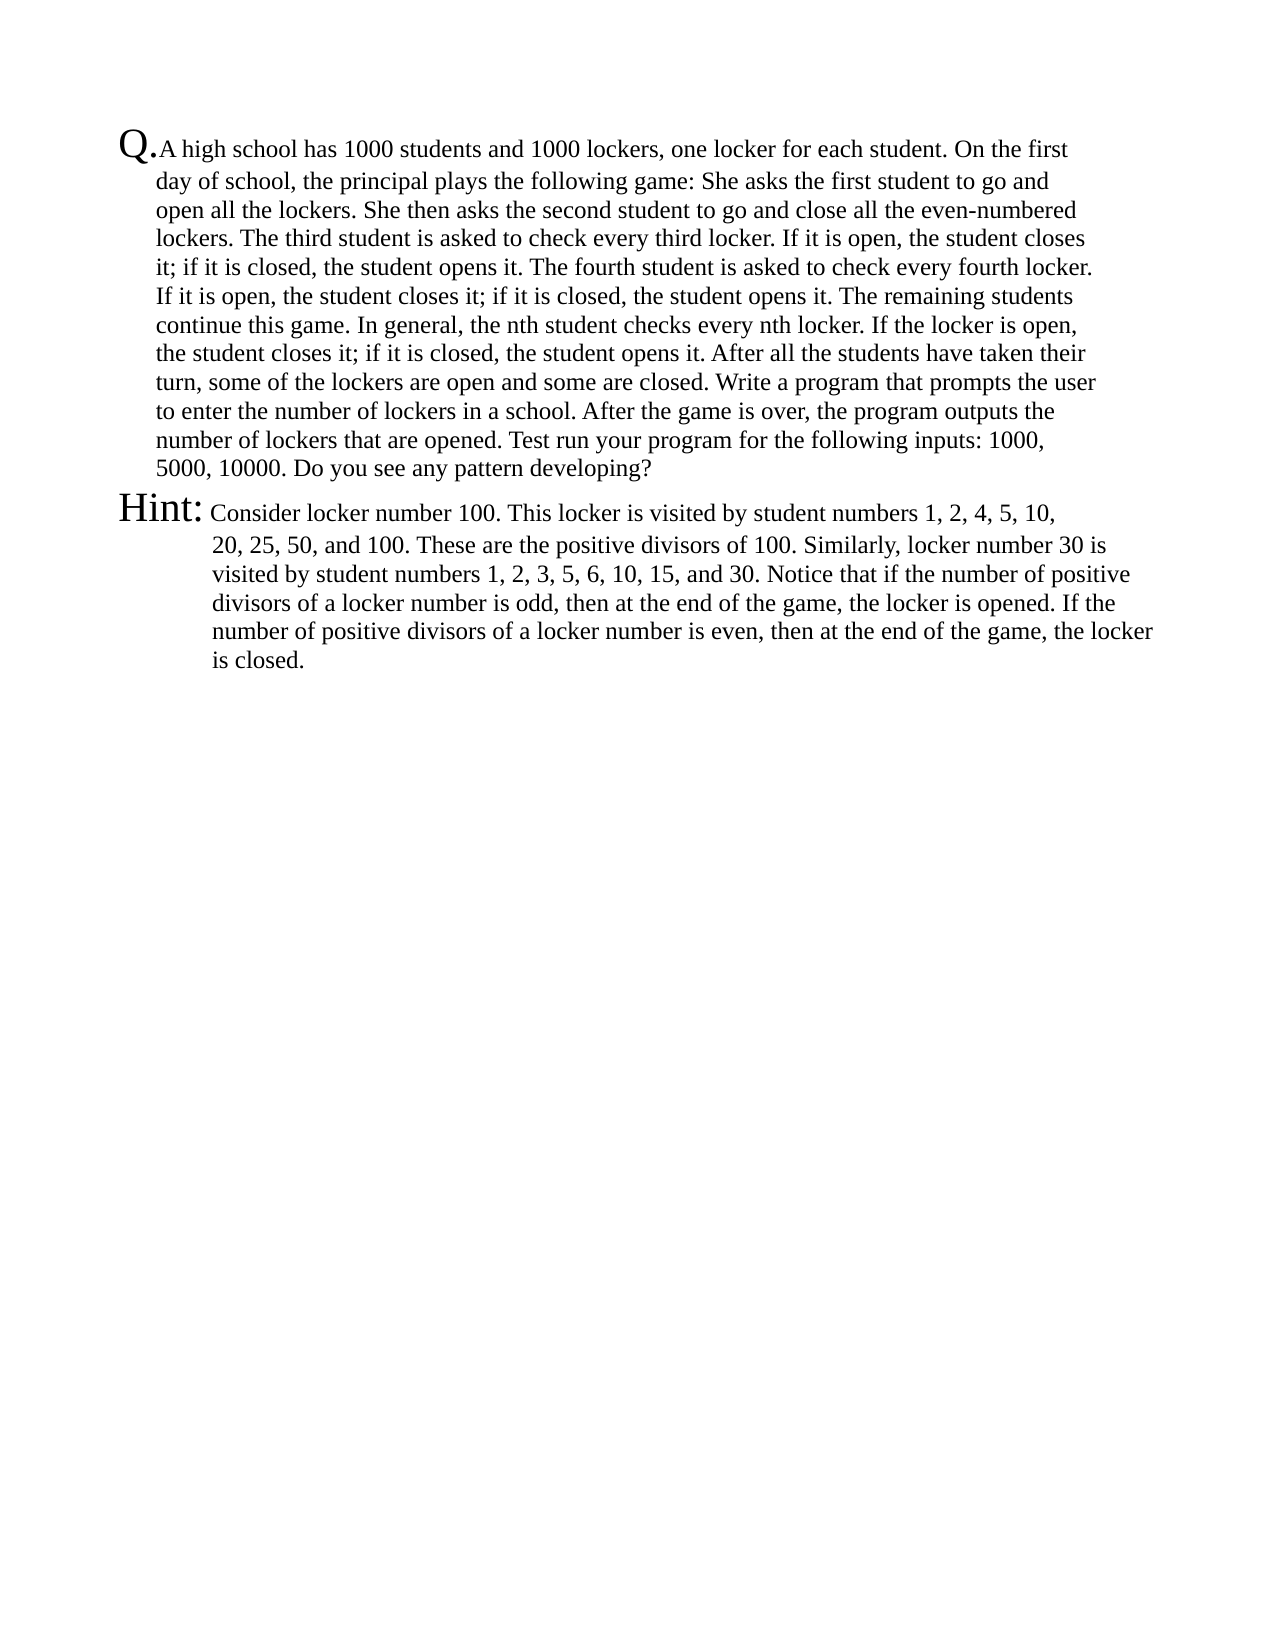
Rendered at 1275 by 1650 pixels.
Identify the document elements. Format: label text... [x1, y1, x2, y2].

text 5000, 10000. Do you see any pattern developing? [118, 453, 1157, 482]
text number of lockers that are opened. Test run your program for the following inputs: 1000, [118, 425, 1157, 453]
text the student closes it; if it is closed, the student opens it. After all the students have taken their [118, 338, 1157, 367]
text turn, some of the lockers are open and some are closed. Write a program that prompts the user [118, 367, 1157, 396]
text is closed. [118, 645, 1157, 674]
text to enter the number of lockers in a school. After the game is over, the program outputs the [118, 396, 1157, 425]
text 20, 25, 50, and 100. These are the positive divisors of 100. Similarly, locker number 30 is [118, 530, 1157, 559]
text If it is open, the student closes it; if it is closed, the student opens it. The remaining students [118, 281, 1157, 310]
text it; if it is closed, the student opens it. The fourth student is asked to check every fourth locker. [118, 252, 1157, 281]
text number of positive divisors of a locker number is even, then at the end of the game, the locker [118, 616, 1157, 645]
text divisors of a locker number is odd, then at the end of the game, the locker is opened. If the [118, 588, 1157, 616]
text continue this game. In general, the nth student checks every nth locker. If the locker is open, [118, 310, 1157, 338]
text lockers. The third student is asked to check every third locker. If it is open, the student closes [118, 223, 1157, 252]
text Hint: Consider locker number 100. This locker is visited by student numbers 1, 2, 4, 5, 10, [118, 482, 1157, 530]
text visited by student numbers 1, 2, 3, 5, 6, 10, 15, and 30. Notice that if the number of positive [118, 559, 1157, 588]
text open all the lockers. She then asks the second student to go and close all the even-numbered [118, 195, 1157, 223]
text Q.A high school has 1000 students and 1000 lockers, one locker for each student. On the first [118, 118, 1157, 166]
text day of school, the principal plays the following game: She asks the first student to go and [118, 166, 1157, 195]
